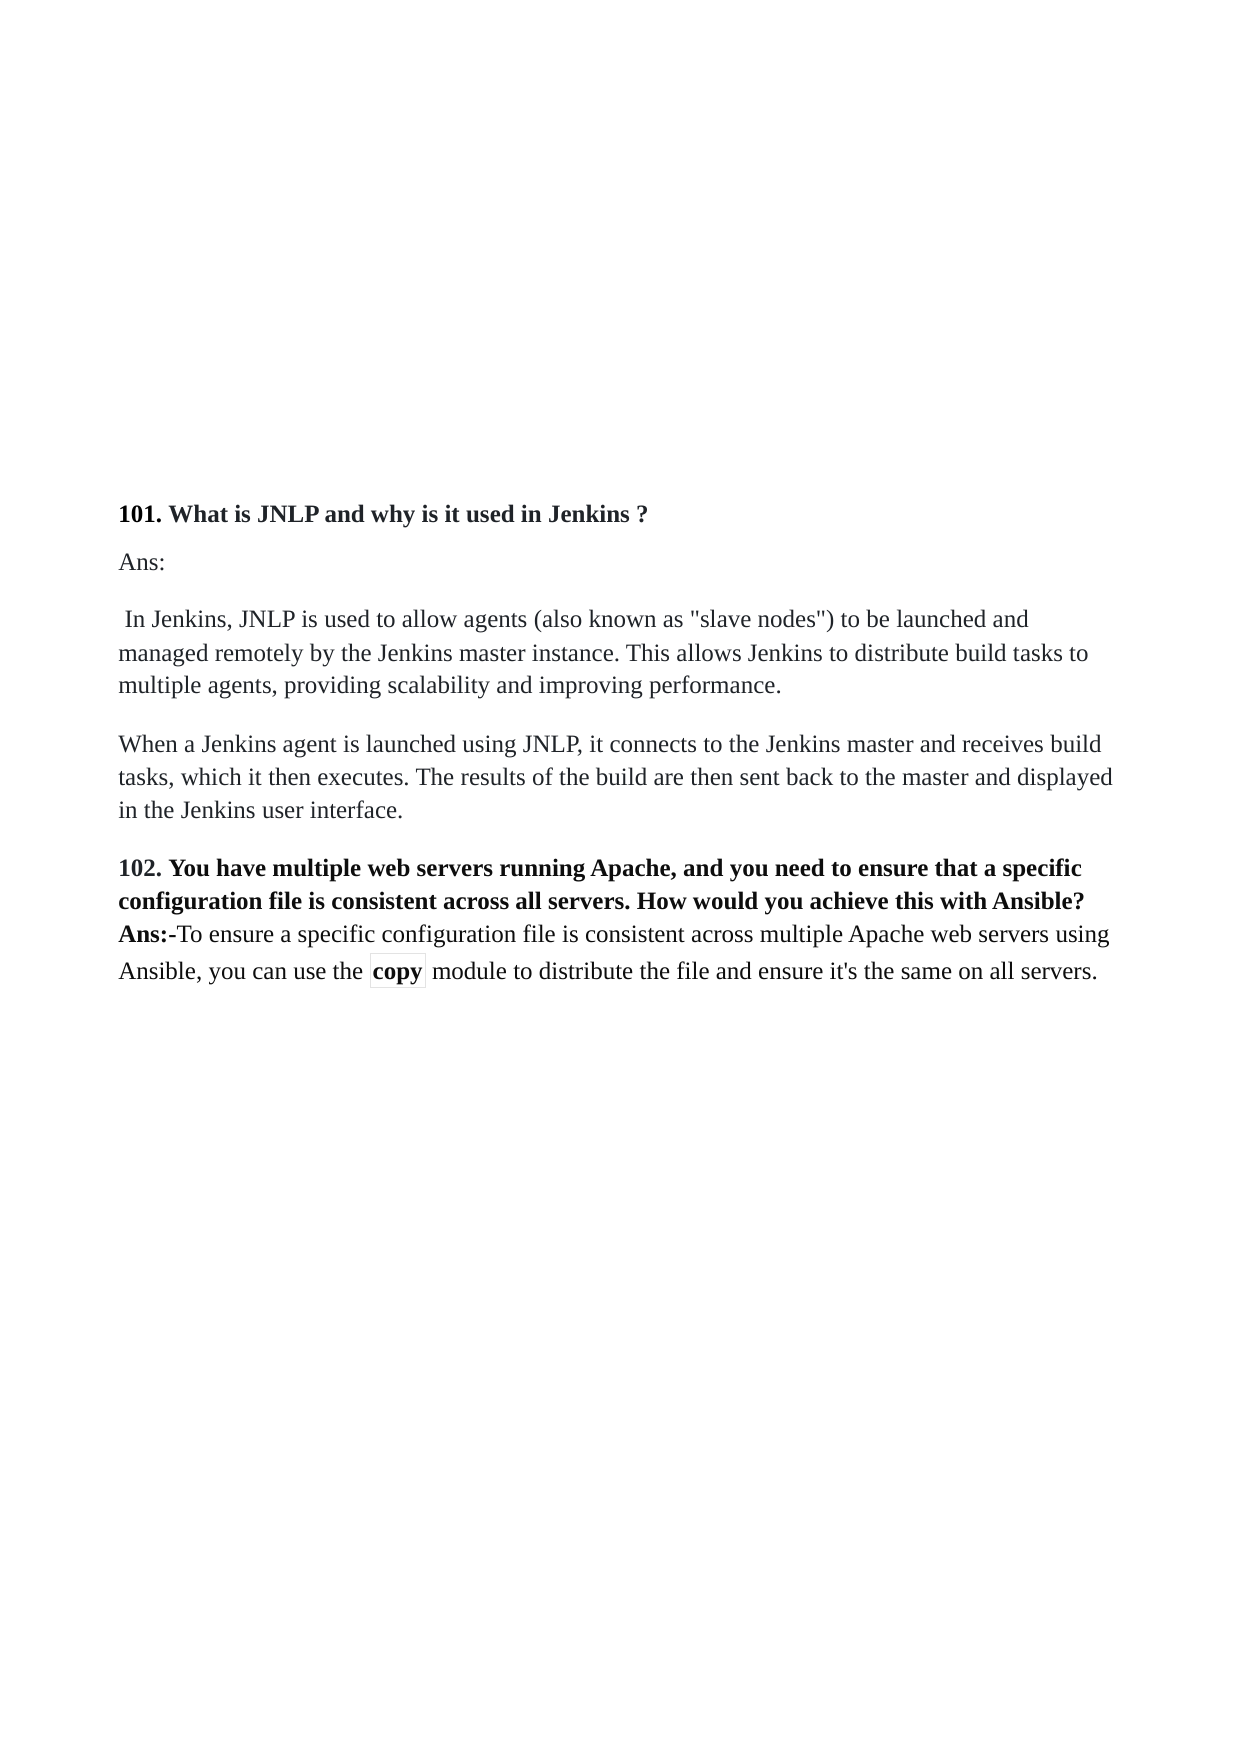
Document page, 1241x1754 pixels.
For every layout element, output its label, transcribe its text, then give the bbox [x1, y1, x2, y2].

text When a Jenkins agent is launched using JNLP, it connects to the Jenkins master and receives build tasks, which it then executes. The results of the build are then sent back to the master and displayed in the Jenkins user interface. [118, 729, 1122, 823]
text 102. You have multiple web servers running Apache, and you need to ensure that a specific configuration file is consistent across all servers. How would you achieve this with Ansible? Ans:-To ensure a specific configuration file is consistent across multiple Apache web servers using Ansible, you can use the copy module to distribute the file and ensure it's the same on all servers. [118, 853, 1122, 987]
text Ans: [118, 547, 1122, 575]
text In Jenkins, JNLP is used to allow agents (also known as "slave nodes") to be launched and managed remotely by the Jenkins master instance. This allows Jenkins to distribute build tasks to multiple agents, providing scalability and improving performance. [118, 604, 1122, 699]
text 101. What is JNLP and why is it used in Jenkins ? [118, 499, 1122, 528]
